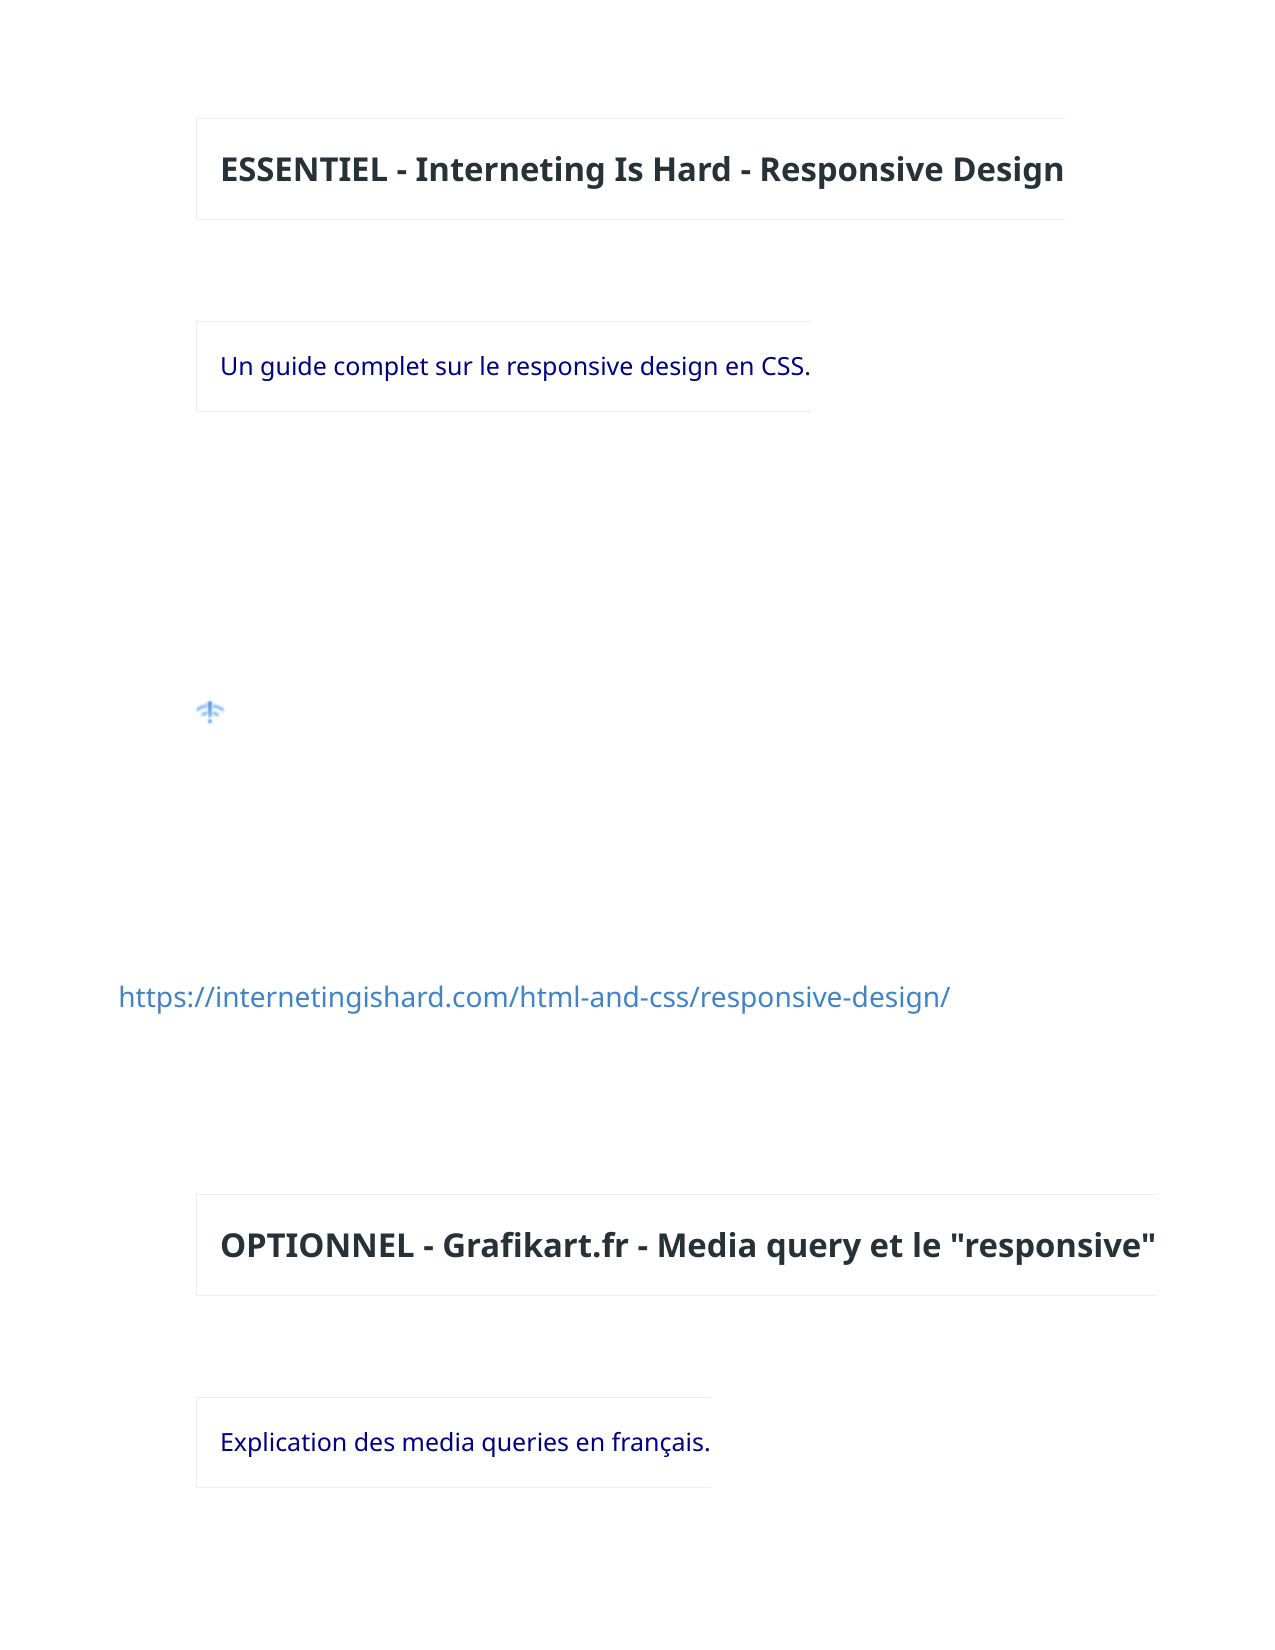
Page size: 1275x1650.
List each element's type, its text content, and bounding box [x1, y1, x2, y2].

text Explication des media queries en français. [197, 1397, 1157, 1487]
subtitle OPTIONNEL - Grafikart.fr - Media query et le "responsive" [197, 1195, 1157, 1295]
picture [196, 698, 225, 727]
text https://internetingishard.com/html-and-css/responsive-design/ [118, 977, 1157, 1016]
subtitle ESSENTIEL - Interneting Is Hard - Responsive Design [197, 118, 1157, 219]
text Un guide complet sur le responsive design en CSS. [197, 321, 1157, 411]
